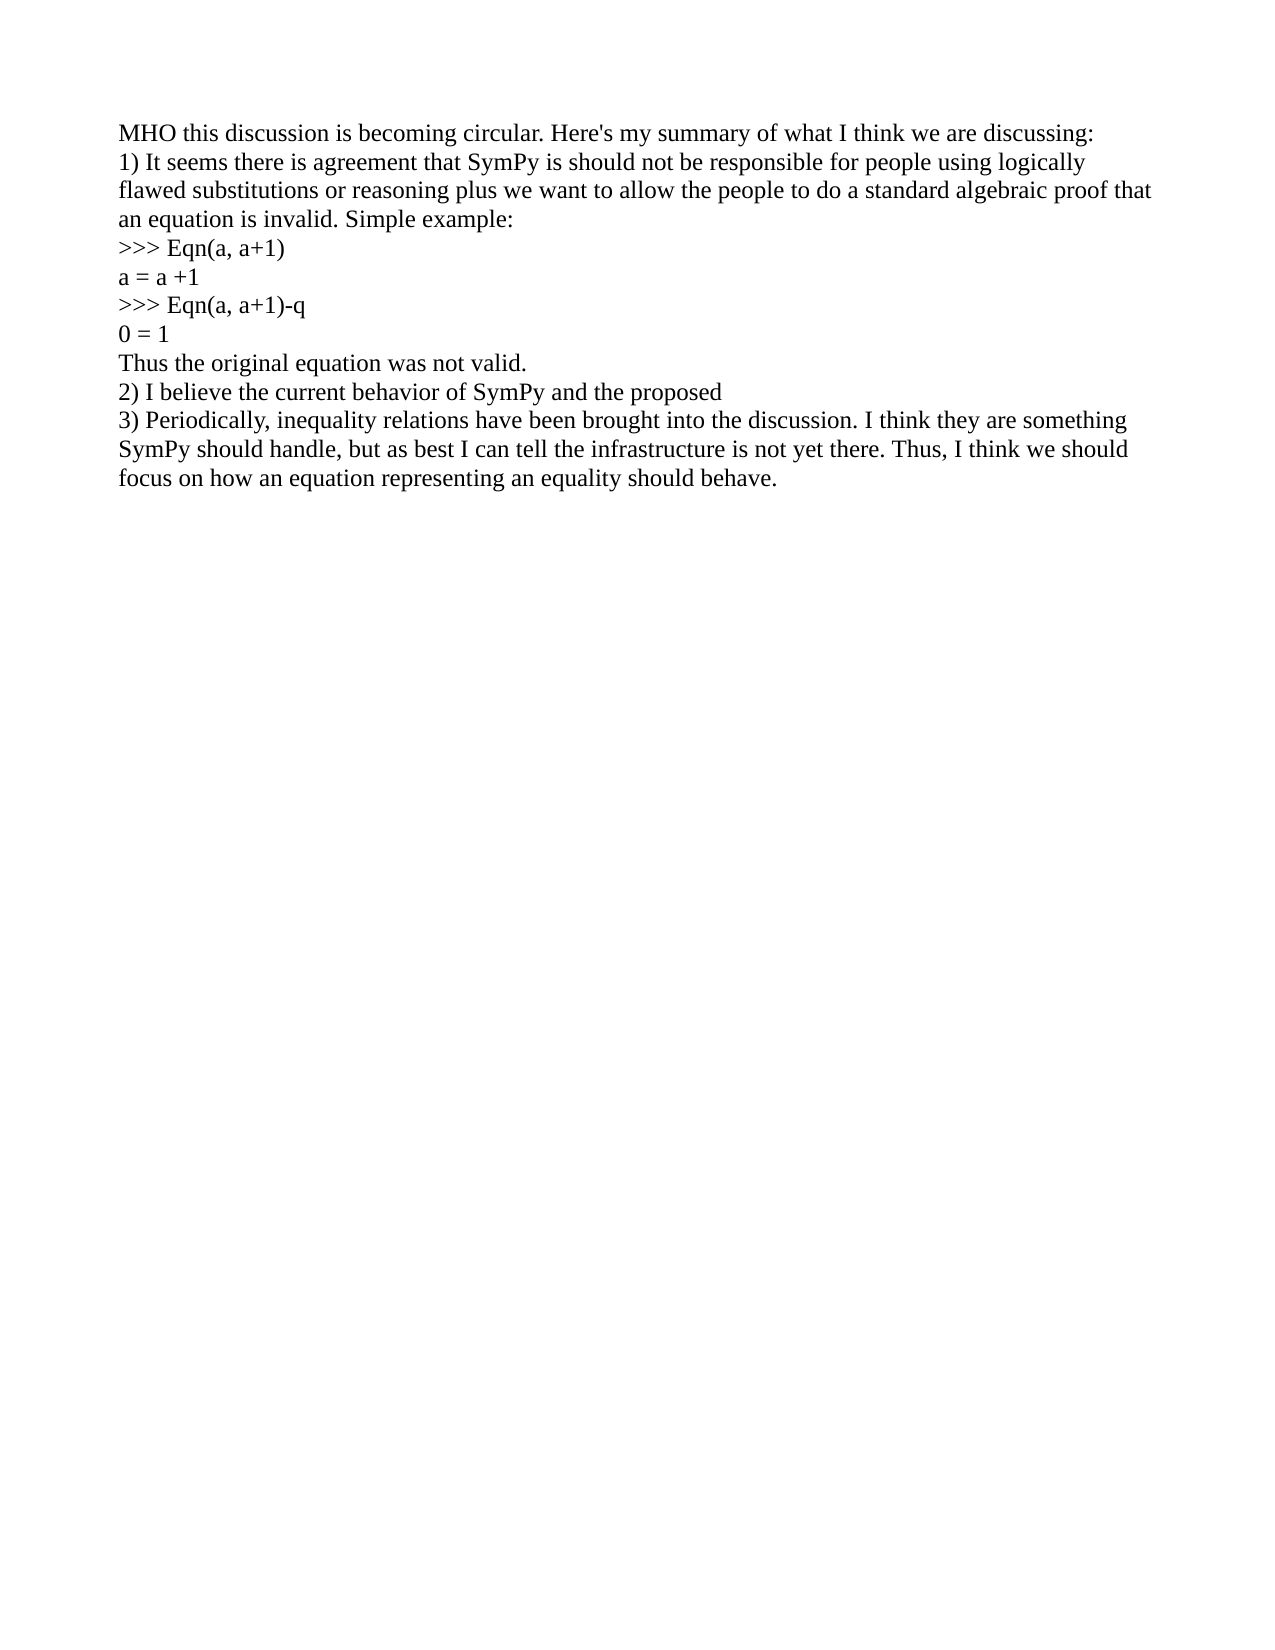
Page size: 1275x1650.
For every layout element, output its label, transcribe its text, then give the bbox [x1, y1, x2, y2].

text MHO this discussion is becoming circular. Here's my summary of what I think we are discussing: [118, 118, 1157, 147]
text 1) It seems there is agreement that SymPy is should not be responsible for people using logically flawed substitutions or reasoning plus we want to allow the people to do a standard algebraic proof that an equation is invalid. Simple example: [118, 147, 1157, 233]
text 0 = 1 [118, 319, 1157, 348]
text >>> Eqn(a, a+1)-q [118, 291, 1157, 319]
text Thus the original equation was not valid. [118, 348, 1157, 377]
text >>> Eqn(a, a+1) [118, 233, 1157, 262]
text a = a +1 [118, 262, 1157, 291]
text 3) Periodically, inequality relations have been brought into the discussion. I think they are something SymPy should handle, but as best I can tell the infrastructure is not yet there. Thus, I think we should focus on how an equation representing an equality should behave. [118, 406, 1157, 492]
text 2) I believe the current behavior of SymPy and the proposed [118, 377, 1157, 406]
